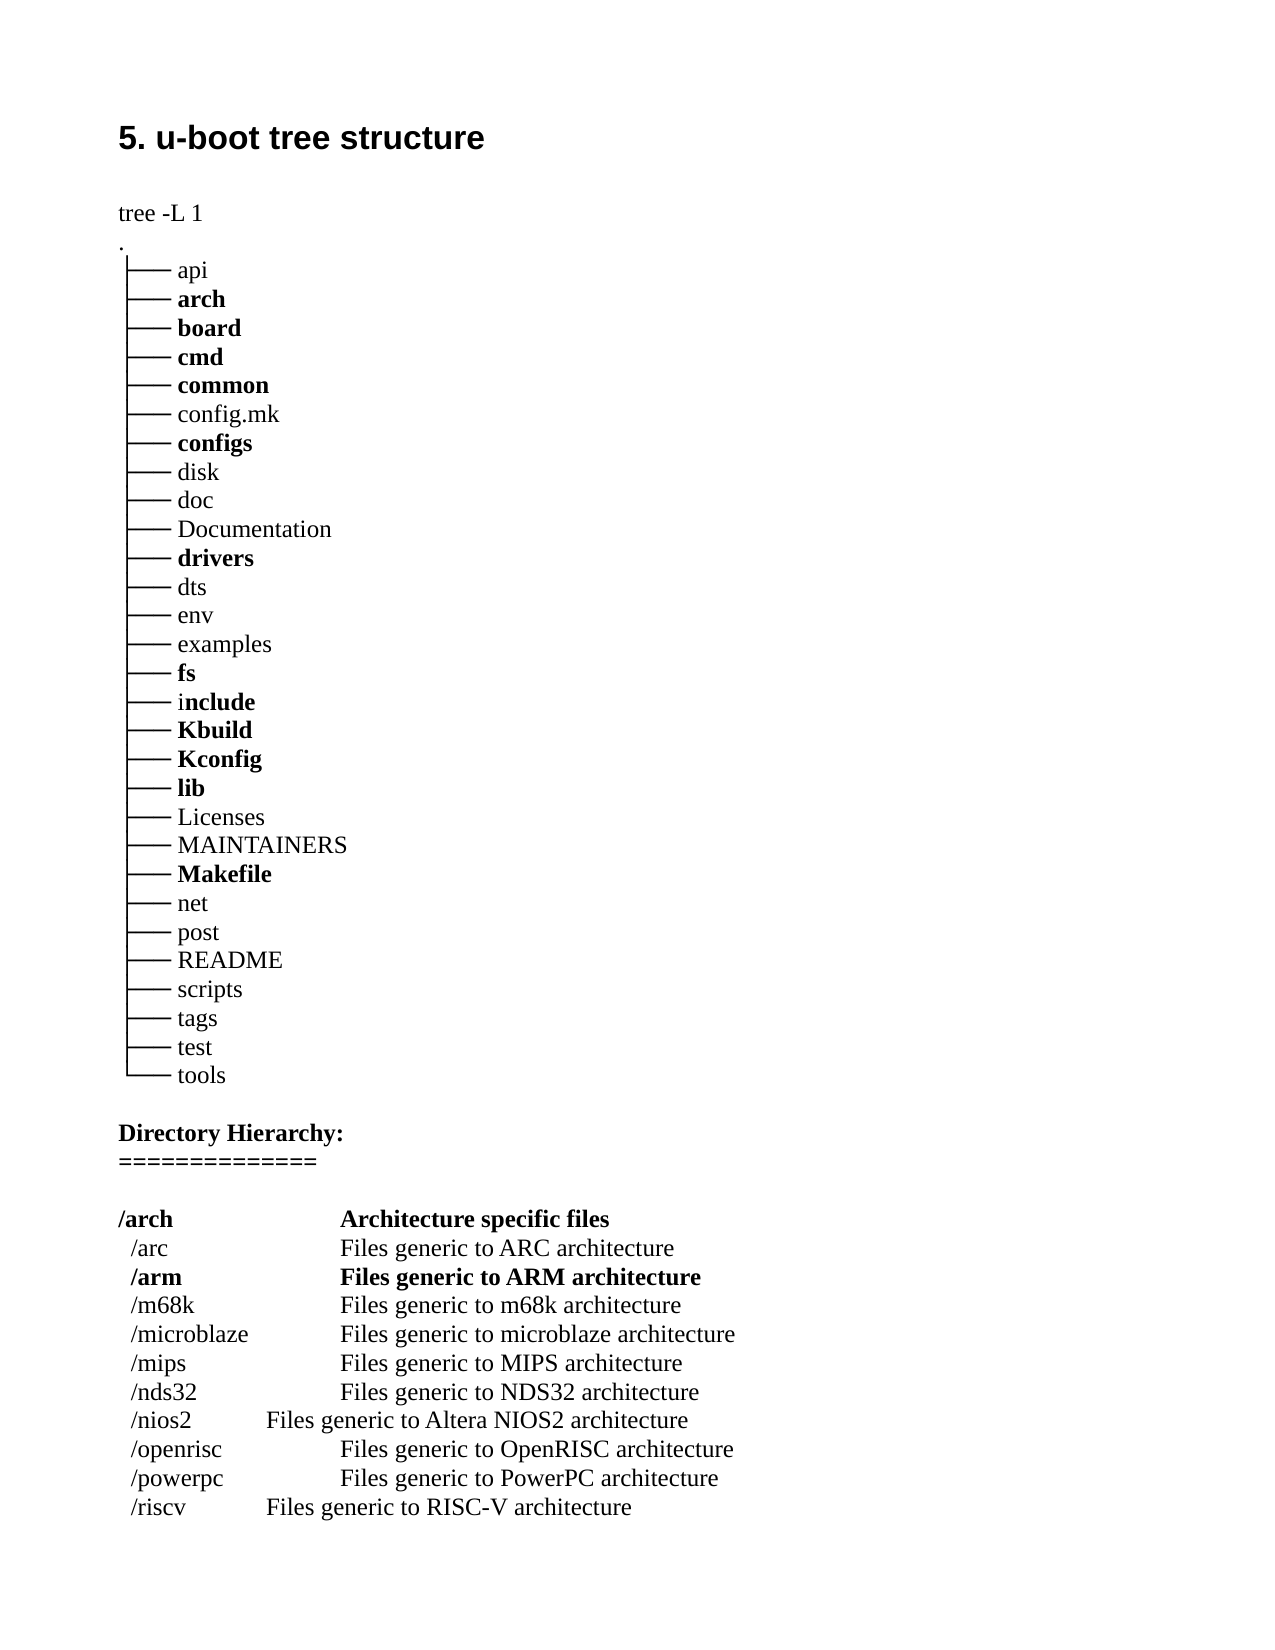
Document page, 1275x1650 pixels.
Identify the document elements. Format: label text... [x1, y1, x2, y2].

text Directory Hierarchy: [118, 1118, 1157, 1147]
text ├── disk [128, 457, 1157, 486]
text /nds32 Files generic to NDS32 architecture [118, 1377, 1157, 1406]
text ├── test [118, 1032, 126, 1061]
text ├── Kbuild [128, 716, 1157, 744]
text ├── api [118, 256, 126, 284]
text ├── dts [118, 572, 126, 601]
text ├── Kconfig [128, 744, 1157, 773]
text /arc Files generic to ARC architecture [118, 1233, 1157, 1262]
text /riscv Files generic to RISC-V architecture [118, 1492, 1157, 1521]
text ├── Documentation [128, 514, 1157, 543]
text ├── post [128, 917, 1157, 946]
text ├── tags [128, 1003, 1157, 1032]
text ├── configs [128, 428, 1157, 457]
text ├── include [128, 687, 1157, 716]
subtitle 5. u-boot tree structure [118, 118, 1157, 157]
text ├── tags [118, 1003, 126, 1032]
text ├── fs [128, 658, 1157, 687]
text ├── drivers [118, 543, 126, 572]
text ├── net [128, 888, 1157, 917]
text ├── Makefile [128, 859, 1157, 888]
text ├── config.mk [128, 399, 1157, 428]
text tree -L 1 [118, 198, 1157, 227]
text ├── doc [128, 486, 1157, 514]
text ├── doc [118, 486, 126, 514]
text /nios2 Files generic to Altera NIOS2 architecture [118, 1406, 1157, 1434]
text /microblaze Files generic to microblaze architecture [118, 1319, 1157, 1348]
text ├── arch [128, 284, 1157, 313]
text ├── lib [128, 773, 1157, 802]
text /mips Files generic to MIPS architecture [118, 1348, 1157, 1377]
text └── tools [118, 1061, 1157, 1089]
text ├── env [128, 601, 1157, 629]
text ├── net [118, 888, 126, 917]
text . [118, 227, 1157, 256]
text ├── board [128, 313, 1157, 342]
text ├── configs [118, 428, 126, 457]
text ├── arch [118, 284, 126, 313]
text ├── disk [118, 457, 126, 486]
text /arch Architecture specific files [118, 1204, 1157, 1233]
text /m68k Files generic to m68k architecture [118, 1291, 1157, 1319]
text ├── Licenses [128, 802, 1157, 831]
text ├── examples [128, 629, 1157, 658]
text ├── README [128, 946, 1157, 974]
text ============== [118, 1147, 1157, 1176]
text ├── fs [118, 658, 126, 687]
text /openrisc Files generic to OpenRISC architecture [118, 1434, 1157, 1463]
text ├── env [118, 601, 126, 629]
text ├── include [118, 687, 126, 716]
text ├── test [128, 1032, 1157, 1061]
text ├── drivers [128, 543, 1157, 572]
text ├── scripts [128, 974, 1157, 1003]
text ├── api [128, 256, 1157, 284]
text ├── lib [118, 773, 126, 802]
text ├── MAINTAINERS [128, 831, 1157, 859]
text ├── post [118, 917, 126, 946]
text ├── common [128, 371, 1157, 399]
text ├── README [118, 946, 126, 974]
text ├── Kconfig [118, 744, 126, 773]
text ├── dts [128, 572, 1157, 601]
text ├── board [118, 313, 126, 342]
text ├── scripts [118, 974, 126, 1003]
text ├── common [118, 371, 126, 399]
text ├── cmd [128, 342, 1157, 371]
text /powerpc Files generic to PowerPC architecture [118, 1463, 1157, 1492]
text /arm Files generic to ARM architecture [118, 1262, 1157, 1291]
text ├── Kbuild [118, 716, 126, 744]
text ├── cmd [118, 342, 126, 371]
